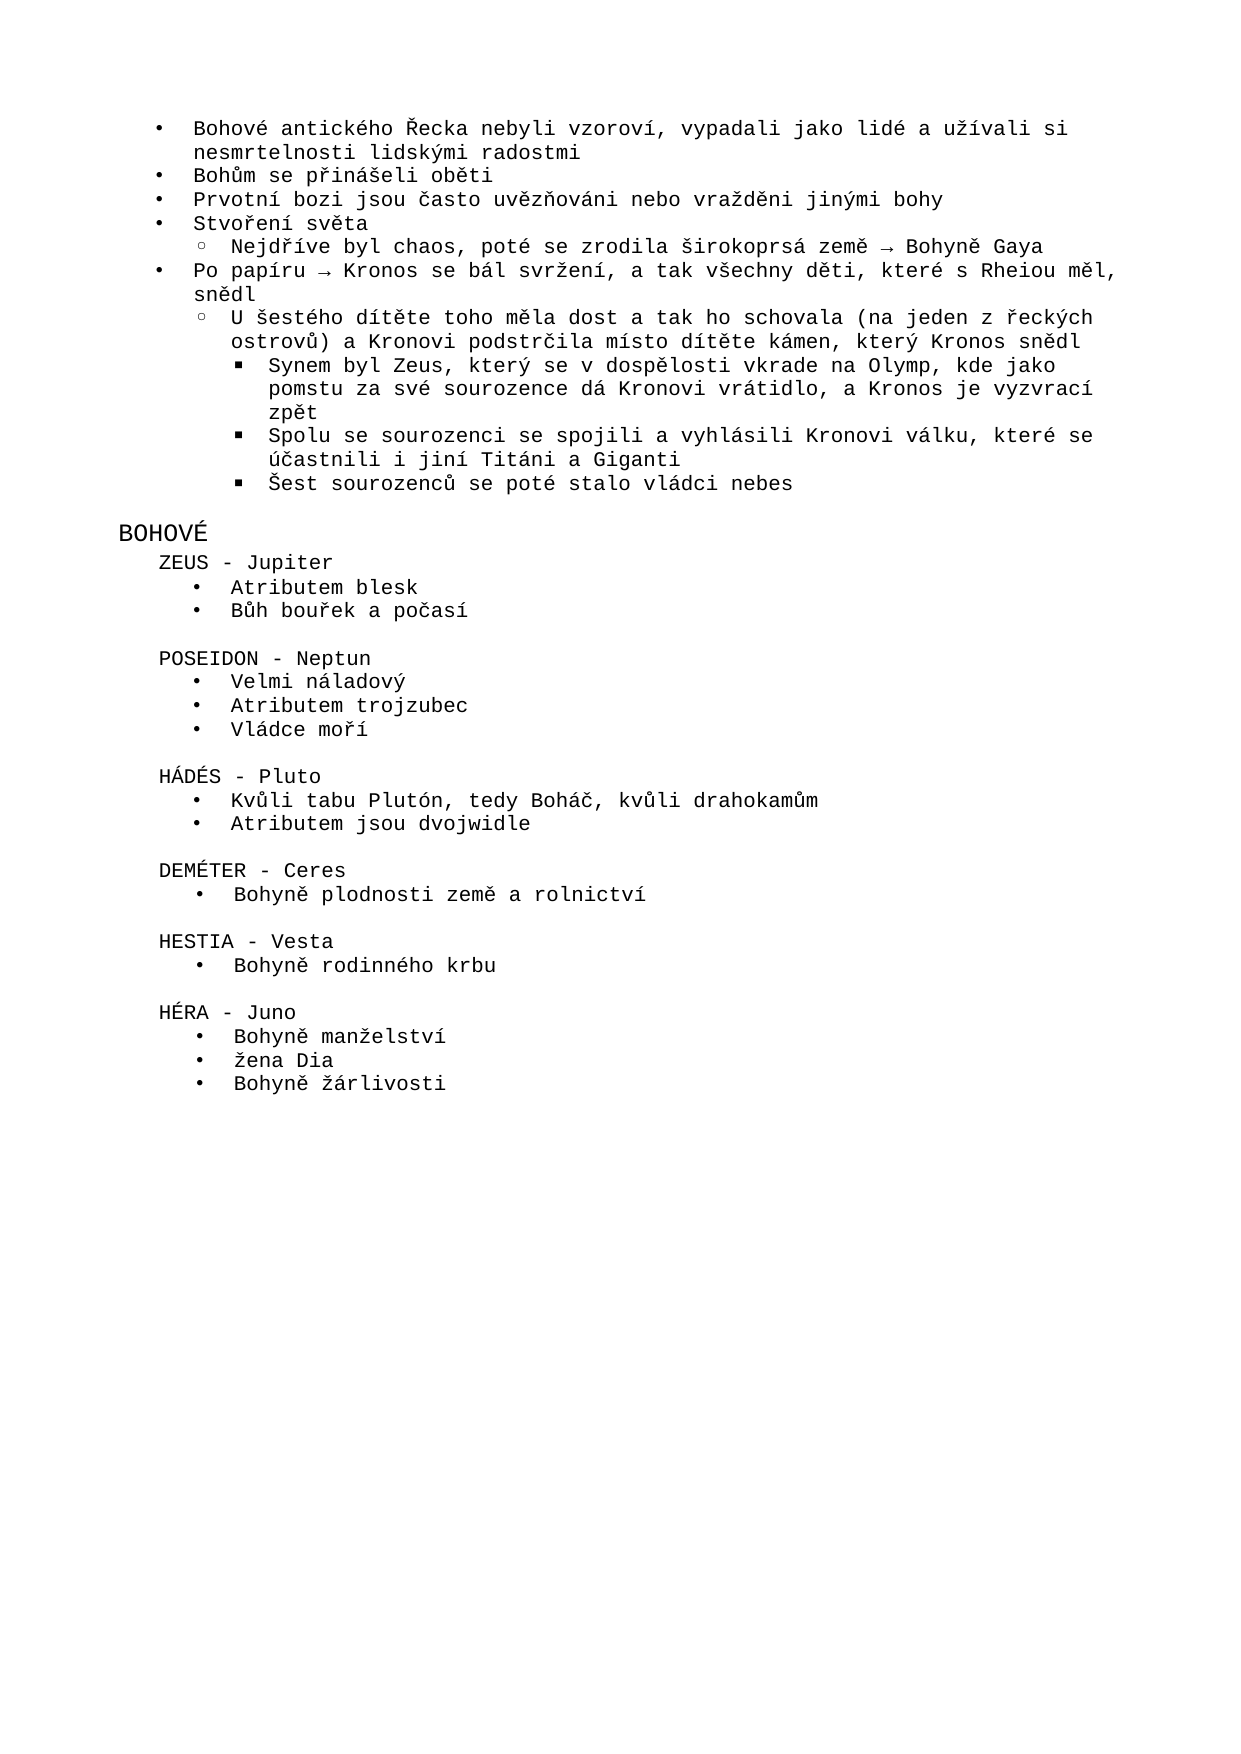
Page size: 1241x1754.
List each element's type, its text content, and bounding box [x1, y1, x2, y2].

list Šest sourozenců se poté stalo vládci nebes [231, 473, 1122, 496]
text POSEIDON - Neptun [118, 648, 1122, 671]
list Po papíru → Kronos se bál svržení, a tak všechny děti, které s Rheiou měl, snědl [156, 260, 1122, 307]
text BOHOVÉ [118, 520, 1122, 548]
list Stvoření světa [156, 213, 1122, 236]
list Vládce moří [193, 719, 1122, 742]
list Nejdříve byl chaos, poté se zrodila širokoprsá země → Bohyně Gaya [193, 236, 1122, 260]
list Prvotní bozi jsou často uvězňováni nebo vražděni jinými bohy [156, 189, 1122, 213]
list Atributem jsou dvojwidle [193, 813, 1122, 837]
text ZEUS - Jupiter [118, 548, 1122, 577]
list Spolu se sourozenci se spojili a vyhlásili Kronovi válku, které se účastnili i jiní Titáni a Giganti [231, 426, 1122, 473]
list Atributem blesk [193, 577, 1122, 600]
list Synem byl Zeus, který se v dospělosti vkrade na Olymp, kde jako pomstu za své sourozence dá Kronovi vrátidlo, a Kronos je vyzvrací zpět [231, 354, 1122, 426]
text HÉRA - Juno [118, 1002, 1122, 1026]
text HÁDÉS - Pluto [118, 766, 1122, 789]
text HESTIA - Vesta [118, 931, 1122, 955]
list Kvůli tabu Plutón, tedy Boháč, kvůli drahokamům [193, 789, 1122, 813]
text DEMÉTER - Ceres [118, 861, 1122, 884]
list U šestého dítěte toho měla dost a tak ho schovala (na jeden z řeckých ostrovů) a Kronovi podstrčila místo dítěte kámen, který Kronos snědl [193, 307, 1122, 354]
list Bohyně žárlivosti [196, 1073, 1122, 1097]
list Bohům se přinášeli oběti [156, 165, 1122, 189]
list Bohyně rodinného krbu [196, 955, 1122, 979]
list Bohyně plodnosti země a rolnictví [196, 884, 1122, 908]
list Bohové antického Řecka nebyli vzoroví, vypadali jako lidé a užívali si nesmrtelnosti lidskými radostmi [156, 118, 1122, 165]
list Bohyně manželství [196, 1026, 1122, 1050]
list Bůh bouřek a počasí [193, 600, 1122, 624]
list Velmi náladový [193, 671, 1122, 695]
list Atributem trojzubec [193, 695, 1122, 719]
list žena Dia [196, 1050, 1122, 1073]
